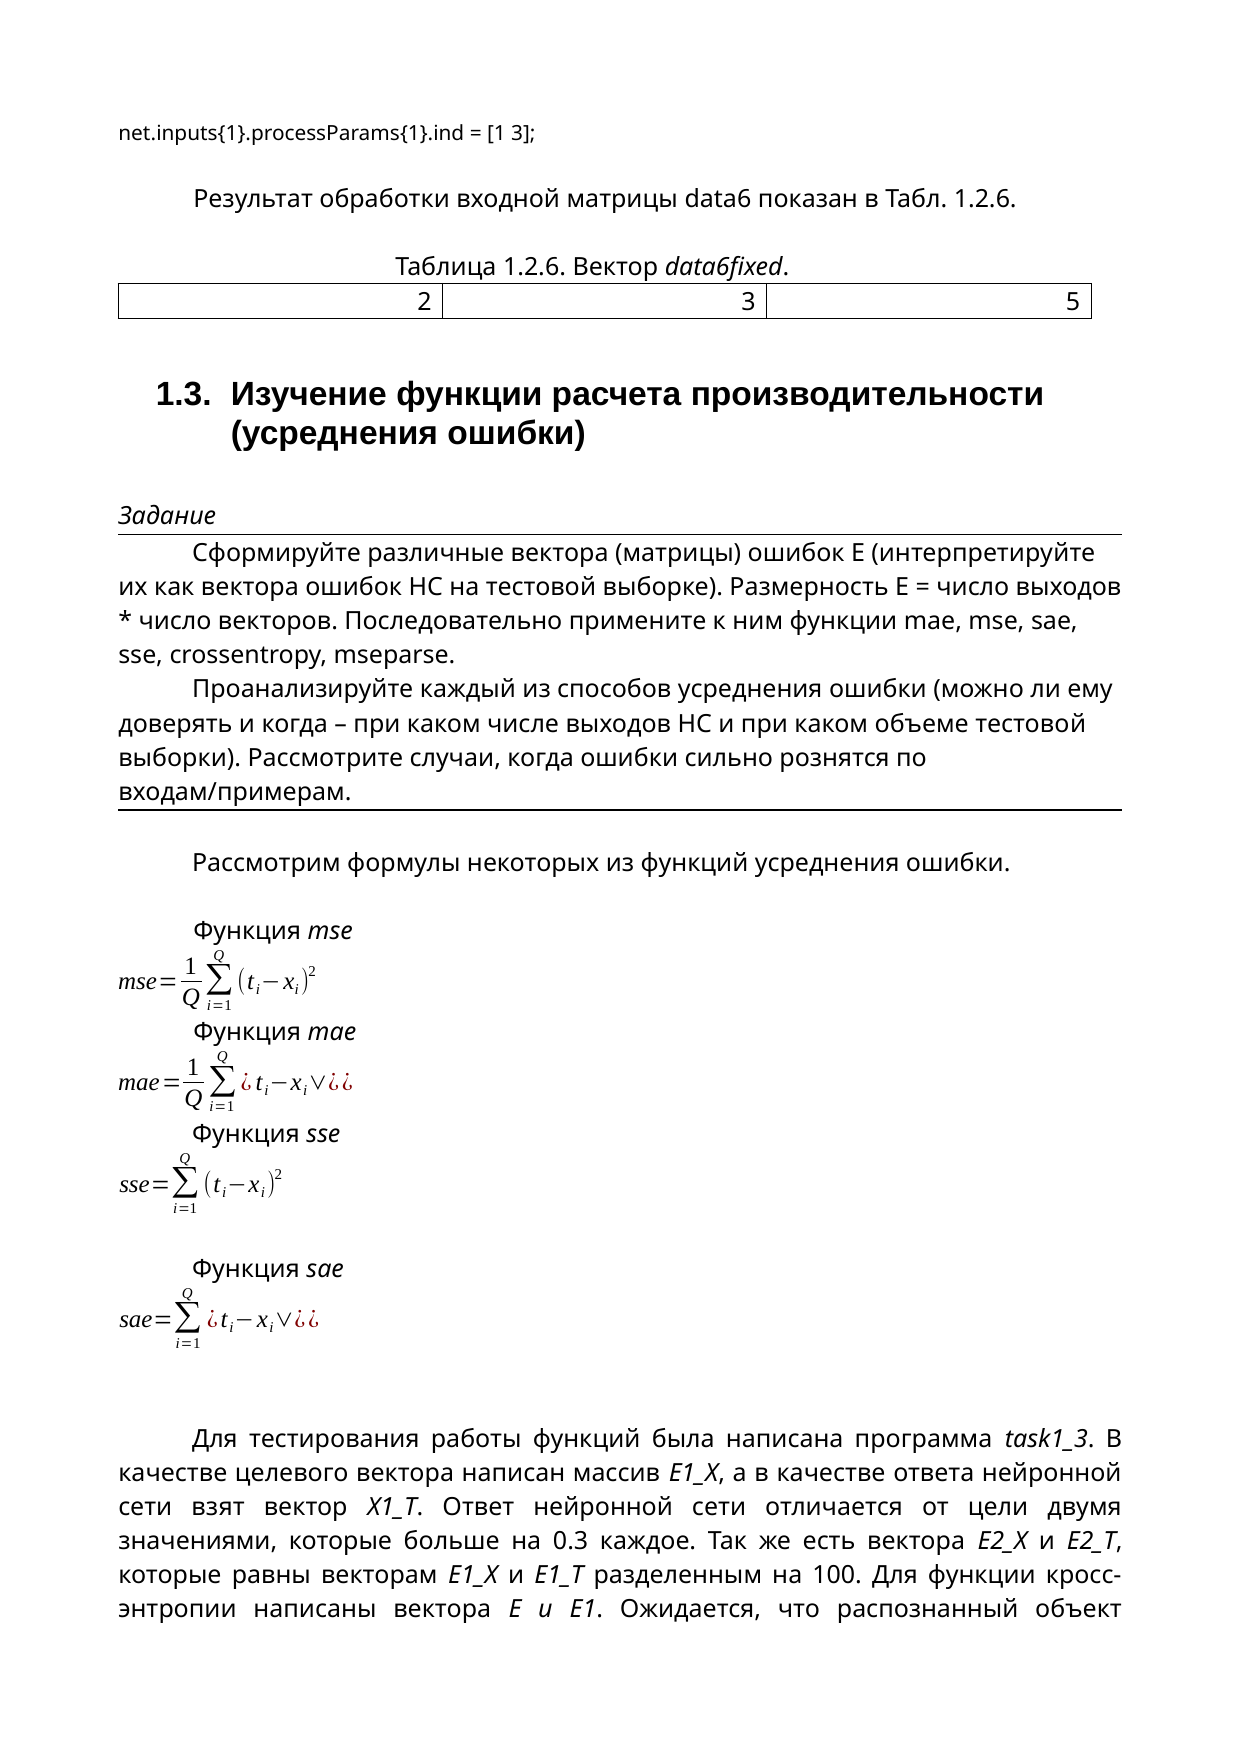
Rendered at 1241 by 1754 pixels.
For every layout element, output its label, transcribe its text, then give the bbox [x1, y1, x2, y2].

text Рассмотрим формулы некоторых из функций усреднения ошибки. [118, 844, 1122, 879]
text Функция mae [118, 1014, 1122, 1048]
text Функция sae [118, 1251, 1122, 1285]
text Результат обработки входной матрицы data6 показан в Табл. 1.2.6. [118, 181, 1122, 215]
table_header 5 [767, 284, 1091, 318]
text Сформируйте различные вектора (матрицы) ошибок E (интерпретируйте их как вектора ошибок НС на тестовой выборке). Размерность E = число выходов * число векторов. Последовательно примените к ним функции mae, mse, sae, sse, crossentropy, mseparse. [118, 535, 1122, 671]
text net.inputs{1}.processParams{1}.ind = [1 3]; [118, 118, 1122, 147]
subtitle Изучение функции расчета производительности (усреднения ошибки) [156, 374, 1122, 451]
text Проанализируйте каждый из способов усреднения ошибки (можно ли ему доверять и когда – при каком числе выходов НС и при каком объеме тестовой выборки). Рассмотрите случаи, когда ошибки сильно рознятся по входам/примерам. [118, 671, 1122, 809]
text Функция sse [118, 1115, 1122, 1149]
text Функция mse [118, 913, 1122, 947]
table_header 3 [443, 284, 766, 318]
text Для тестирования работы функций была написана программа task1_3. В качестве целевого вектора написан массив E1_X, а в качестве ответа нейронной сети взят вектор X1_T. Ответ нейронной сети отличается от цели двумя значениями, которые больше на 0.3 каждое. Так же есть вектора E2_X и E2_T, которые равны векторам E1_X и E1_T разделенным на 100. Для функции кросс-энтропии написаны вектора E и E1. Ожидается, что распознанный объект [118, 1420, 1122, 1625]
table_header 2 [119, 284, 442, 318]
text Таблица 1.2.6. Вектор data6fixed. [118, 249, 1122, 283]
text Задание [118, 498, 1122, 534]
